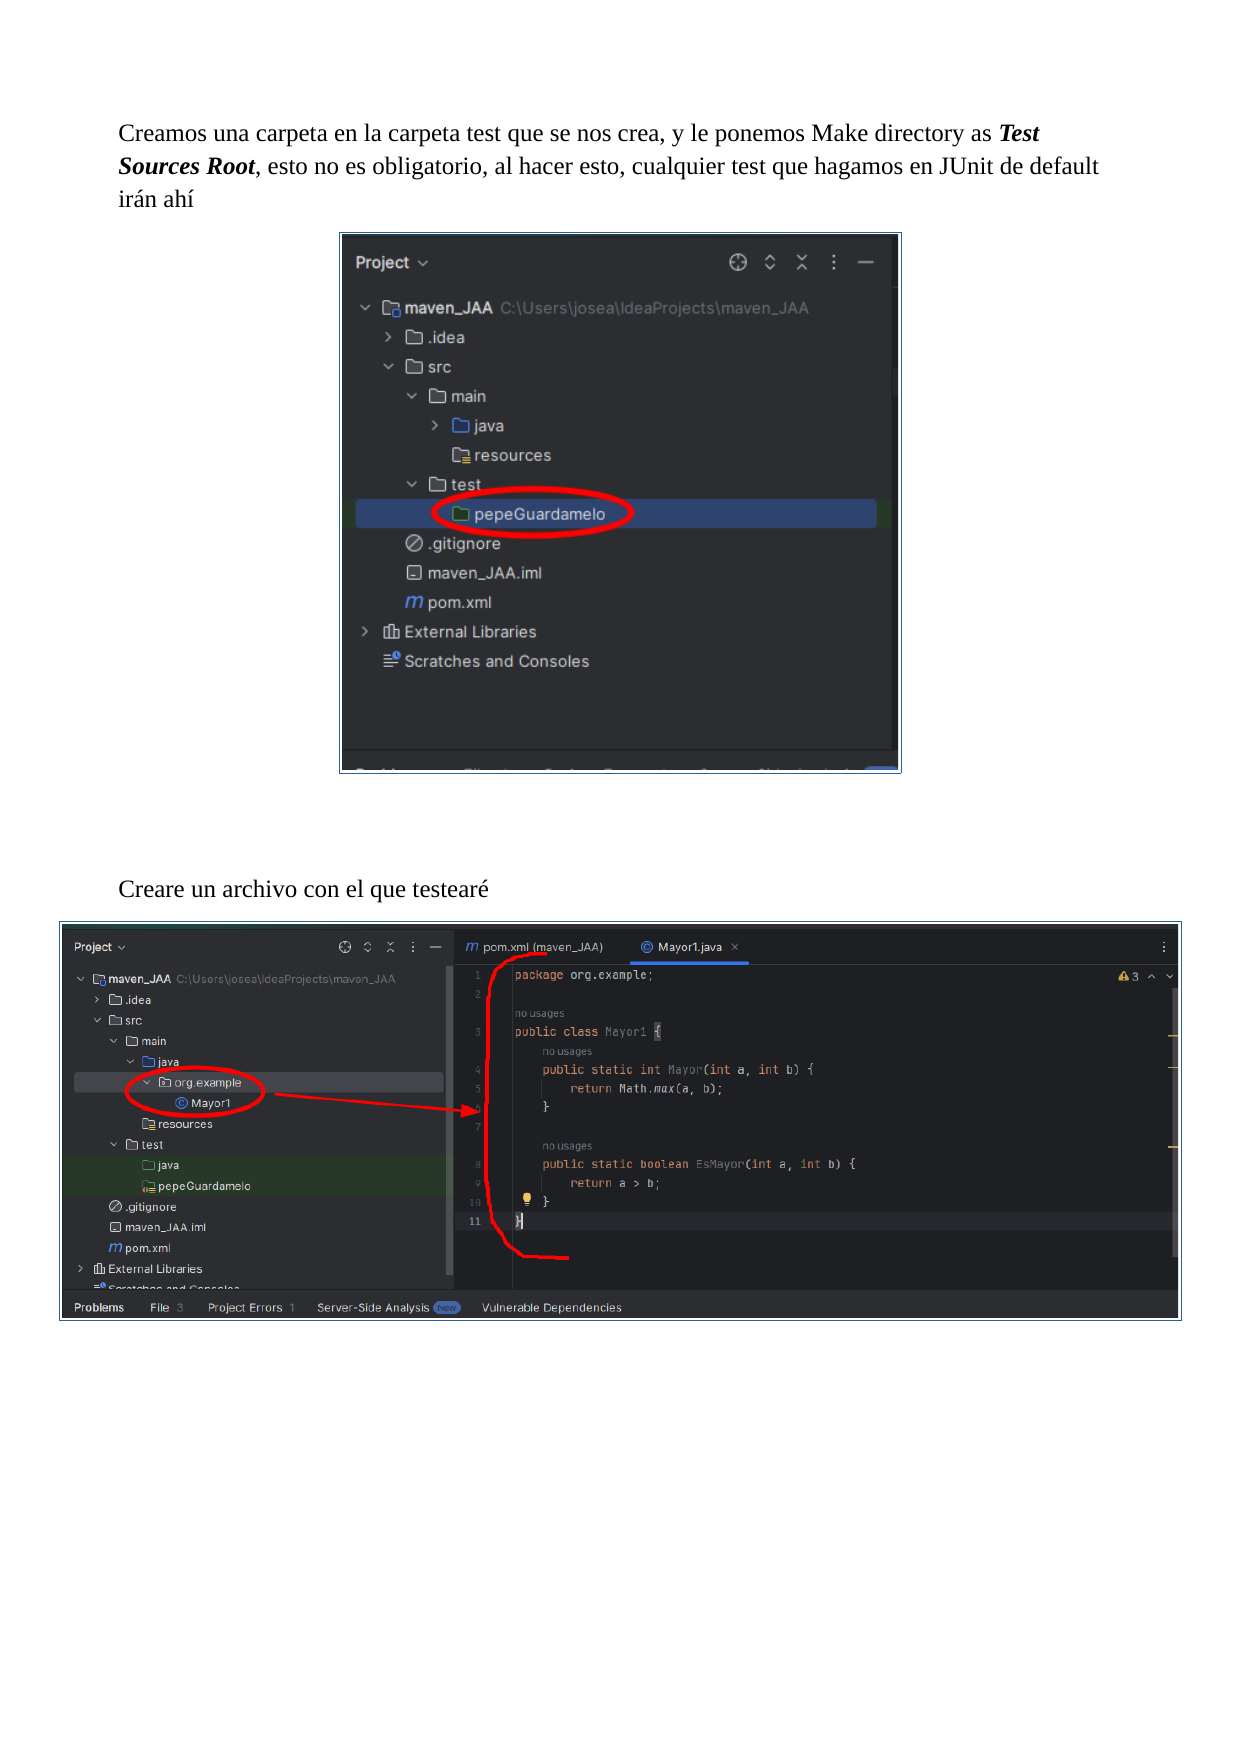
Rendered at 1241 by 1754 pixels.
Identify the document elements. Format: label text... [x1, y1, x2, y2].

text Creamos una carpeta en la carpeta test que se nos crea, y le ponemos Make directory as Test Sources Root, esto no es obligatorio, al hacer esto, cualquier test que hagamos en JUnit de default irán ahí [118, 118, 1122, 213]
text Creare un archivo con el que testearé [118, 874, 1122, 902]
picture [62, 924, 1179, 1318]
picture [342, 234, 899, 770]
